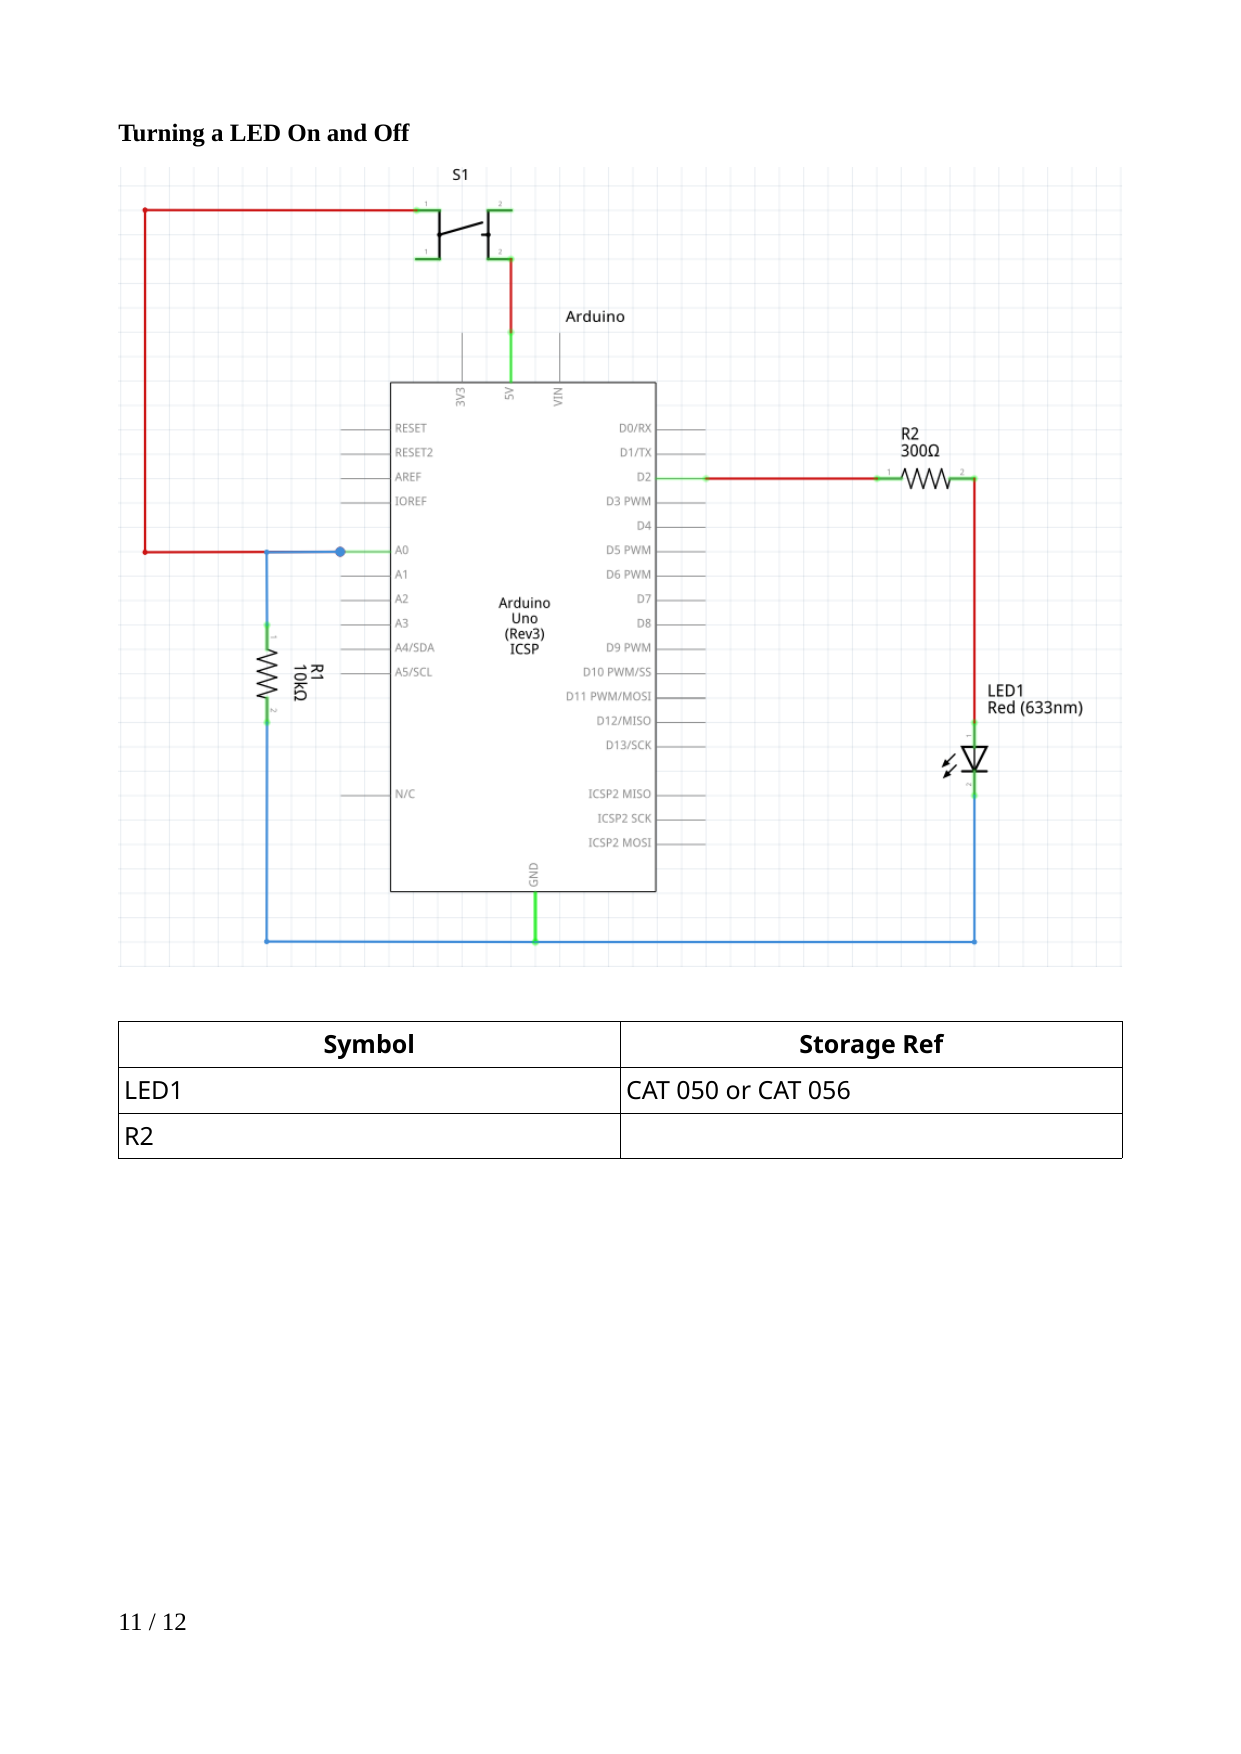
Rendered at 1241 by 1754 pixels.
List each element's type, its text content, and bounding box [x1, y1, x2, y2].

picture [118, 167, 1123, 967]
table_header Symbol [119, 1022, 620, 1067]
table_cell CAT 050 or CAT 056 [621, 1068, 1122, 1112]
text Turning a LED On and Off [118, 118, 1122, 147]
table_header Storage Ref [621, 1022, 1122, 1067]
table_cell R2 [119, 1114, 620, 1158]
table_cell LED1 [119, 1068, 620, 1112]
table_cell [621, 1114, 1122, 1158]
